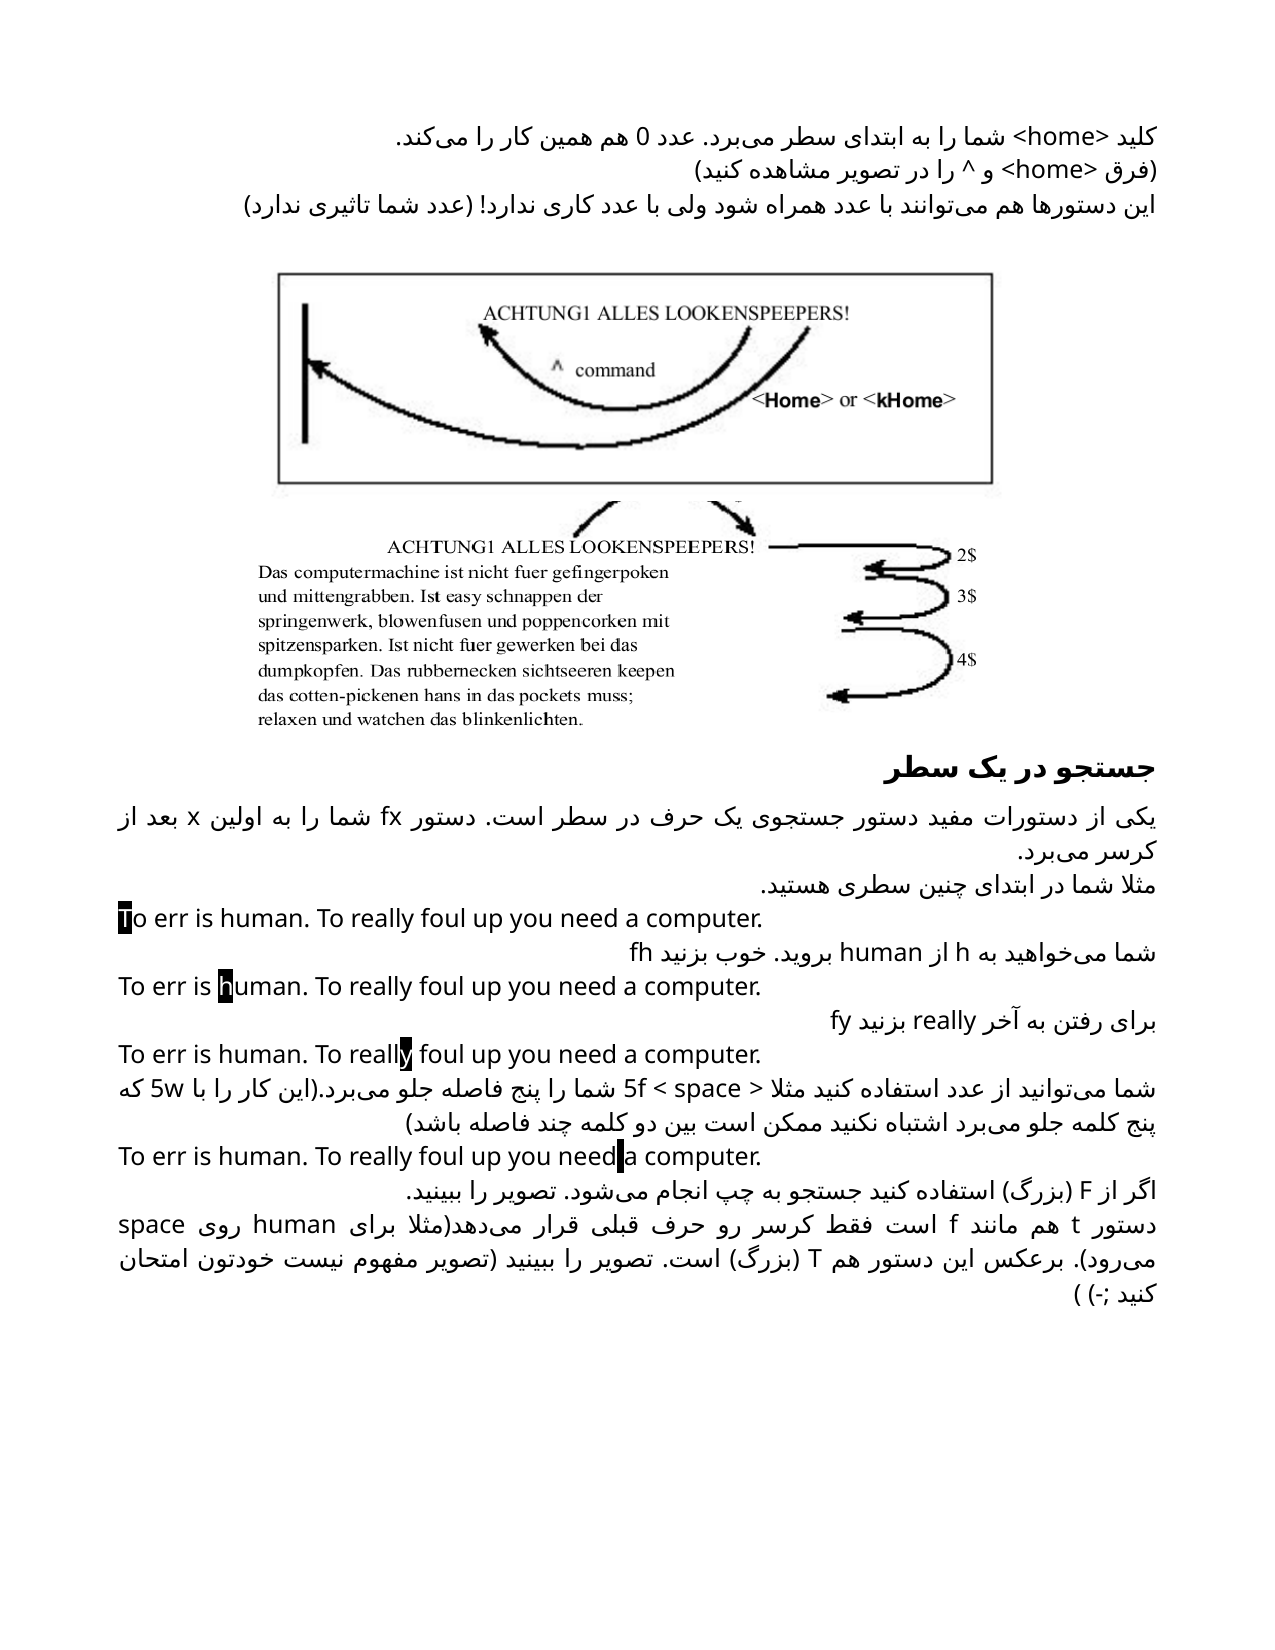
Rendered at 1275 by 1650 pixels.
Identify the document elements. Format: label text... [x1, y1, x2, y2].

text اگر از F (بزرگ) استفاده کنید جستجو به چپ انجام می‌شود. تصویر را ببینید. [118, 1173, 1157, 1207]
text این دستورها هم می‌توانند با عدد همراه شود ولی با عدد کاری ندارد! (عدد شما تاثیری ندارد) [118, 186, 1157, 220]
text شما می‌خواهید به h از human بروید. خوب بزنید fh [118, 934, 1157, 969]
text (فرق <home> و ^ را در تصویر مشاهده کنید) [118, 152, 1157, 186]
text کلید <home> شما را به ابتدای سطر می‌برد. عدد 0 هم همین کار را می‌کند. [118, 118, 1157, 152]
text مثلا شما در ابتدای چنین سطری هستید. [118, 866, 1157, 901]
text یکی از دستورات مفید دستور جستجوی یک حرف در سطر است. دستور fx شما را به اولین x بعد از کرسر می‌برد. [118, 798, 1157, 866]
text To err is human. To really foul up you need a computer. [118, 1037, 1157, 1071]
subtitle جستجو در یک سطر [118, 279, 1157, 786]
text To err is human. To really foul up you need a computer. [118, 1139, 1157, 1173]
text To err is human. To really foul up you need a computer. [118, 969, 1157, 1003]
text دستور t هم مانند f است فقط کرسر رو حرف قبلی قرار می‌دهد(مثلا برای human روی space می‌رود). برعکس این دستور هم T (بزرگ) است. تصویر را ببینید (تصویر مفهوم نیست خودتون امتحان کنید ;-) ) [118, 1207, 1157, 1309]
text To err is human. To really foul up you need a computer. [118, 901, 1157, 934]
picture [256, 254, 1019, 747]
text شما می‌توانید از عدد استفاده کنید مثلا < 5f < space شما را پنج فاصله جلو می‌برد.(این کار را با 5w که پنج کلمه جلو می‌برد اشتباه نکنید ممکن است بین دو کلمه چند فاصله باشد) [118, 1071, 1157, 1139]
text برای رفتن به آخر really بزنید fy [118, 1003, 1157, 1037]
